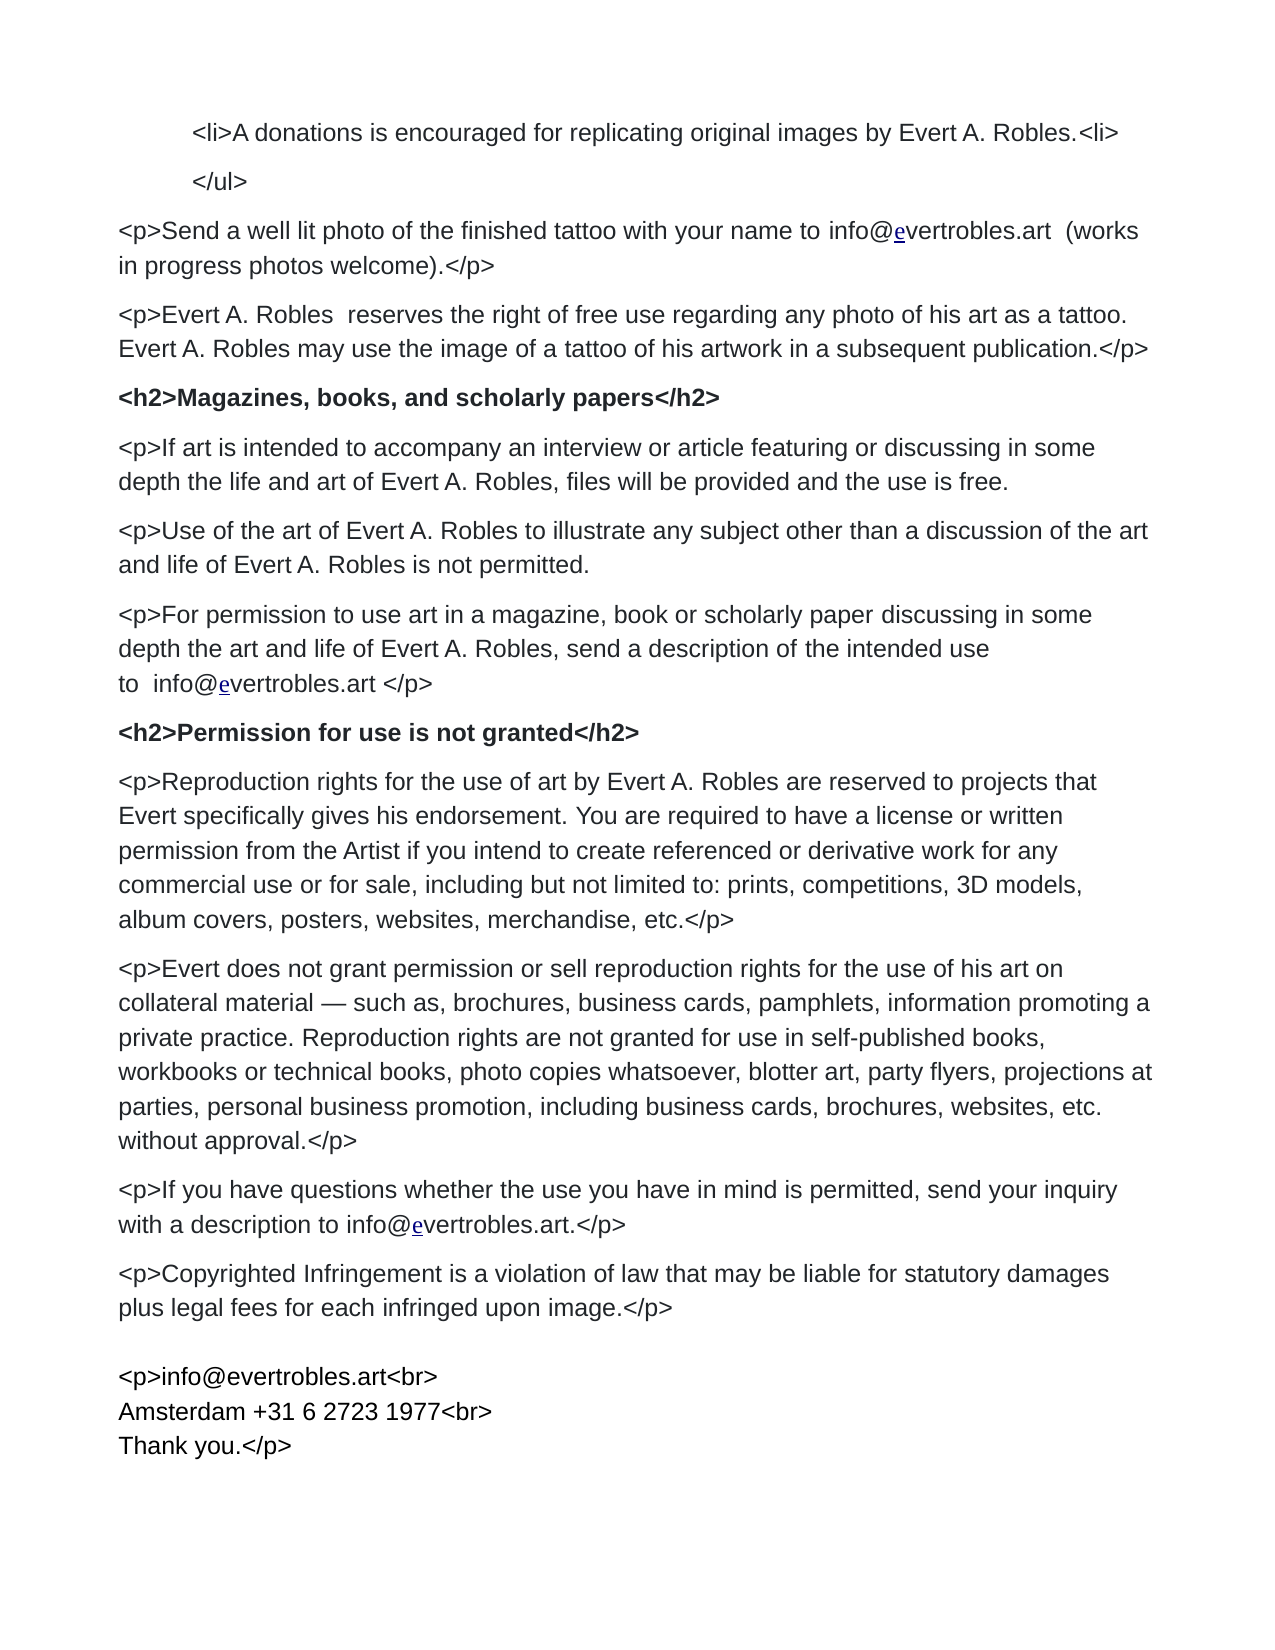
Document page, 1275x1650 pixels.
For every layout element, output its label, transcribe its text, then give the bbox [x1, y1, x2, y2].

text <p>info@evertrobles.art<br> Amsterdam +31 6 2723 1977<br> [118, 1328, 1157, 1426]
text <h2>Magazines, books, and scholarly papers</h2> [118, 383, 1157, 412]
text <p>If you have questions whether the use you have in mind is permitted, send your inquiry with a description to info@evertrobles.art.</p> [118, 1175, 1157, 1238]
list </ul> [118, 167, 1157, 196]
text <p>Evert A. Robles reserves the right of free use regarding any photo of his art as a tattoo. Evert A. Robles may use the image of a tattoo of his artwork in a subsequent publication.</p> [118, 300, 1157, 363]
text <p>Copyrighted Infringement is a violation of law that may be liable for statutory damages plus legal fees for each infringed upon image.</p> [118, 1259, 1157, 1322]
text <p>If art is intended to accompany an interview or article featuring or discussing in some depth the life and art of Evert A. Robles, files will be provided and the use is free. [118, 432, 1157, 496]
text <h2>Permission for use is not granted</h2> [118, 718, 1157, 746]
text <p>Send a well lit photo of the finished tattoo with your name to info@evertrobles.art (works in progress photos welcome).</p> [118, 216, 1157, 279]
text Thank you.</p> [118, 1431, 1157, 1460]
text <p>For permission to use art in a magazine, book or scholarly paper discussing in some depth the art and life of Evert A. Robles, send a description of the intended use to info@evertrobles.art </p> [118, 599, 1157, 697]
text <p>Use of the art of Evert A. Robles to illustrate any subject other than a discussion of the art and life of Evert A. Robles is not permitted. [118, 516, 1157, 579]
text <p>Evert does not grant permission or sell reproduction rights for the use of his art on collateral material — such as, brochures, business cards, pamphlets, information promoting a private practice. Reproduction rights are not granted for use in self-published books, workbooks or technical books, photo copies whatsoever, blotter art, party flyers, projections at parties, personal business promotion, including business cards, brochures, websites, etc. without approval.</p> [118, 954, 1157, 1155]
text <p>Reproduction rights for the use of art by Evert A. Robles are reserved to projects that Evert specifically gives his endorsement. You are required to have a license or written permission from the Artist if you intend to create referenced or derivative work for any commercial use or for sale, including but not limited to: prints, competitions, 3D models, album covers, posters, websites, merchandise, etc.</p> [118, 767, 1157, 933]
list <li>A donations is encouraged for replicating original images by Evert A. Robles.<li> [118, 118, 1157, 147]
